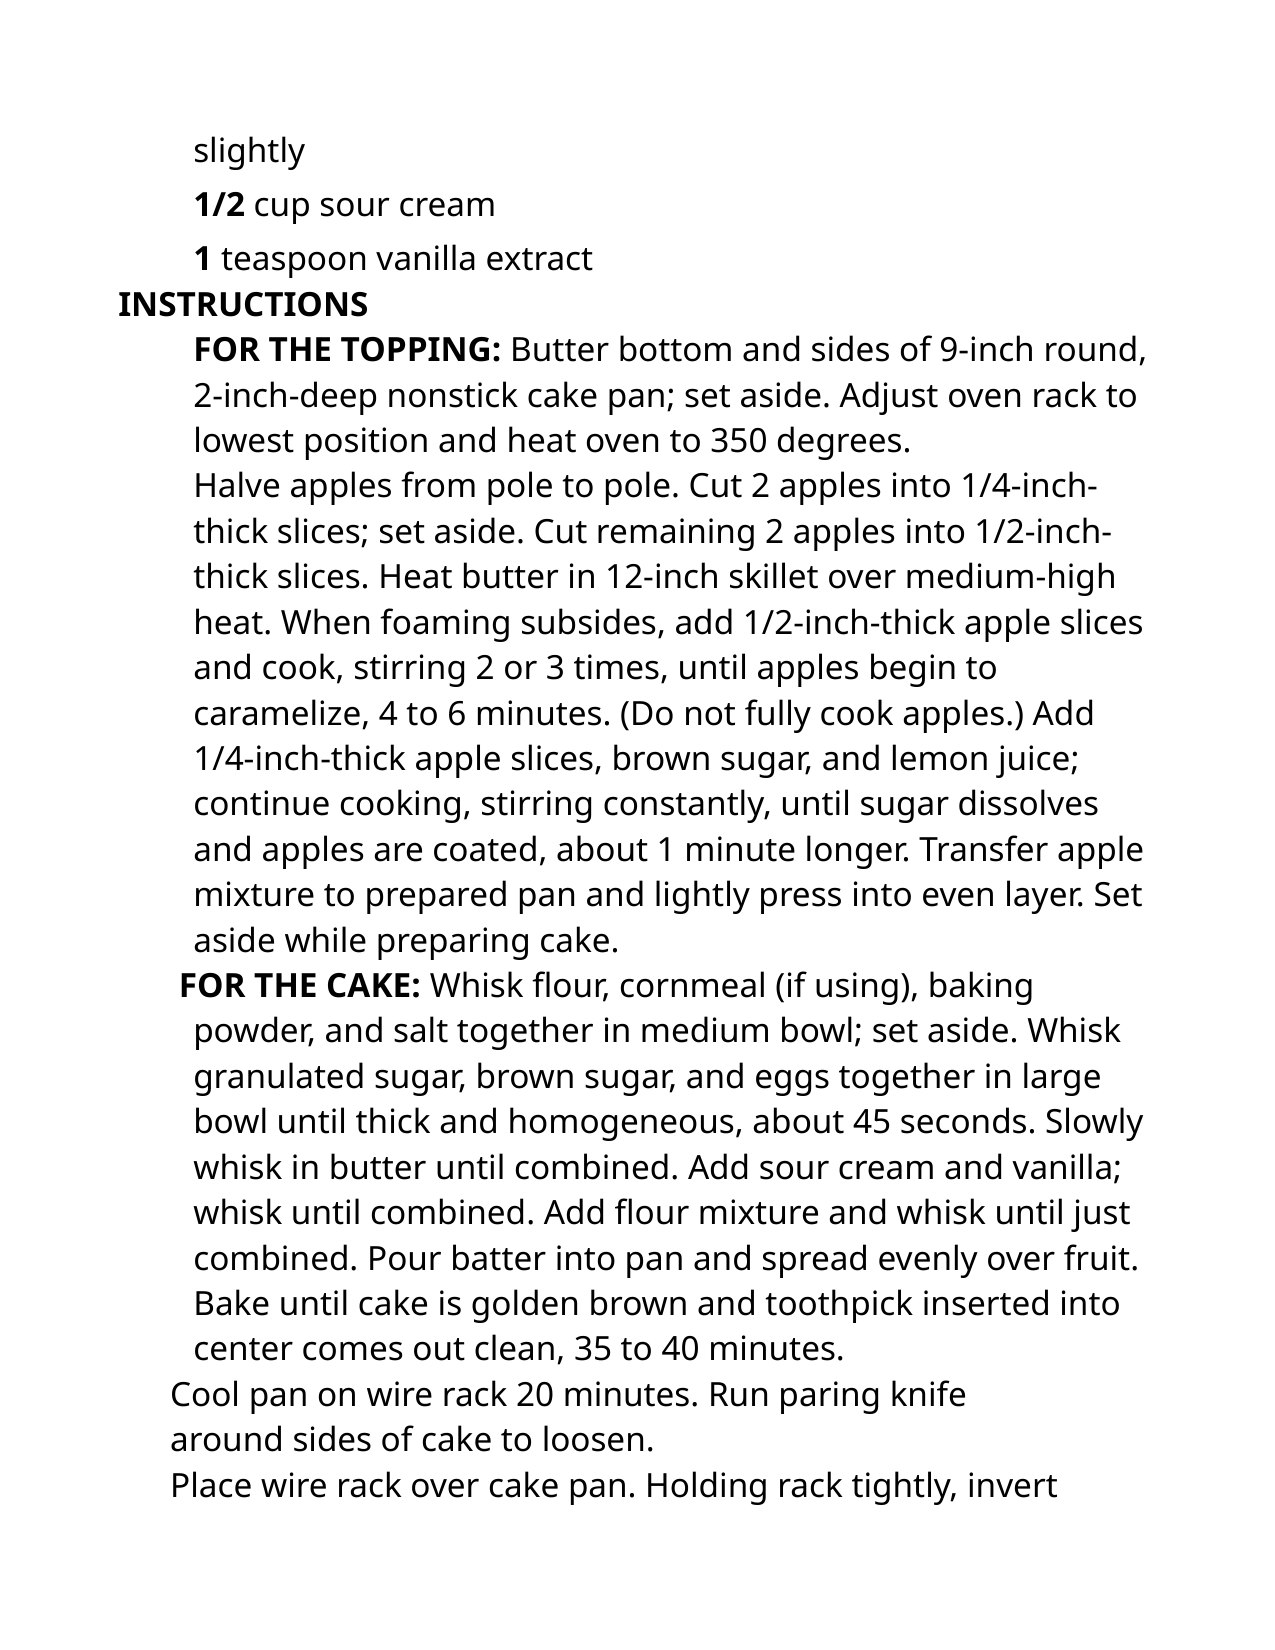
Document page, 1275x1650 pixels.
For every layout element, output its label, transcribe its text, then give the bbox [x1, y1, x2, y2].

text INSTRUCTIONS [118, 281, 1157, 326]
list Cool pan on wire rack 20 minutes. Run paring knife [118, 1371, 1157, 1416]
list Place wire rack over cake pan. Holding rack tightly, invert [118, 1461, 1157, 1507]
text slightly [118, 118, 1157, 172]
text 1 teaspoon vanilla extract [118, 226, 1157, 281]
text FOR THE CAKE: Whisk flour, cornmeal (if using), baking powder, and salt together in medium bowl; set aside. Whisk granulated sugar, brown sugar, and eggs together in large bowl until thick and homogeneous, about 45 seconds. Slowly whisk in butter until combined. Add sour cream and vanilla; whisk until combined. Add flour mixture and whisk until just combined. Pour batter into pan and spread evenly over fruit. Bake until cake is golden brown and toothpick inserted into center comes out clean, 35 to 40 minutes. [118, 962, 1157, 1371]
text FOR THE TOPPING: Butter bottom and sides of 9-inch round, 2-inch-deep nonstick cake pan; set aside. Adjust oven rack to lowest position and heat oven to 350 degrees. [118, 326, 1157, 462]
text 1/2 cup sour cream [118, 172, 1157, 226]
text Halve apples from pole to pole. Cut 2 apples into 1/4-inch-thick slices; set aside. Cut remaining 2 apples into 1/2-inch-thick slices. Heat butter in 12-inch skillet over medium-high heat. When foaming subsides, add 1/2-inch-thick apple slices and cook, stirring 2 or 3 times, until apples begin to caramelize, 4 to 6 minutes. (Do not fully cook apples.) Add 1/4-inch-thick apple slices, brown sugar, and lemon juice; continue cooking, stirring constantly, until sugar dissolves and apples are coated, about 1 minute longer. Transfer apple mixture to prepared pan and lightly press into even layer. Set aside while preparing cake. [118, 462, 1157, 962]
list around sides of cake to loosen. [118, 1416, 1157, 1461]
